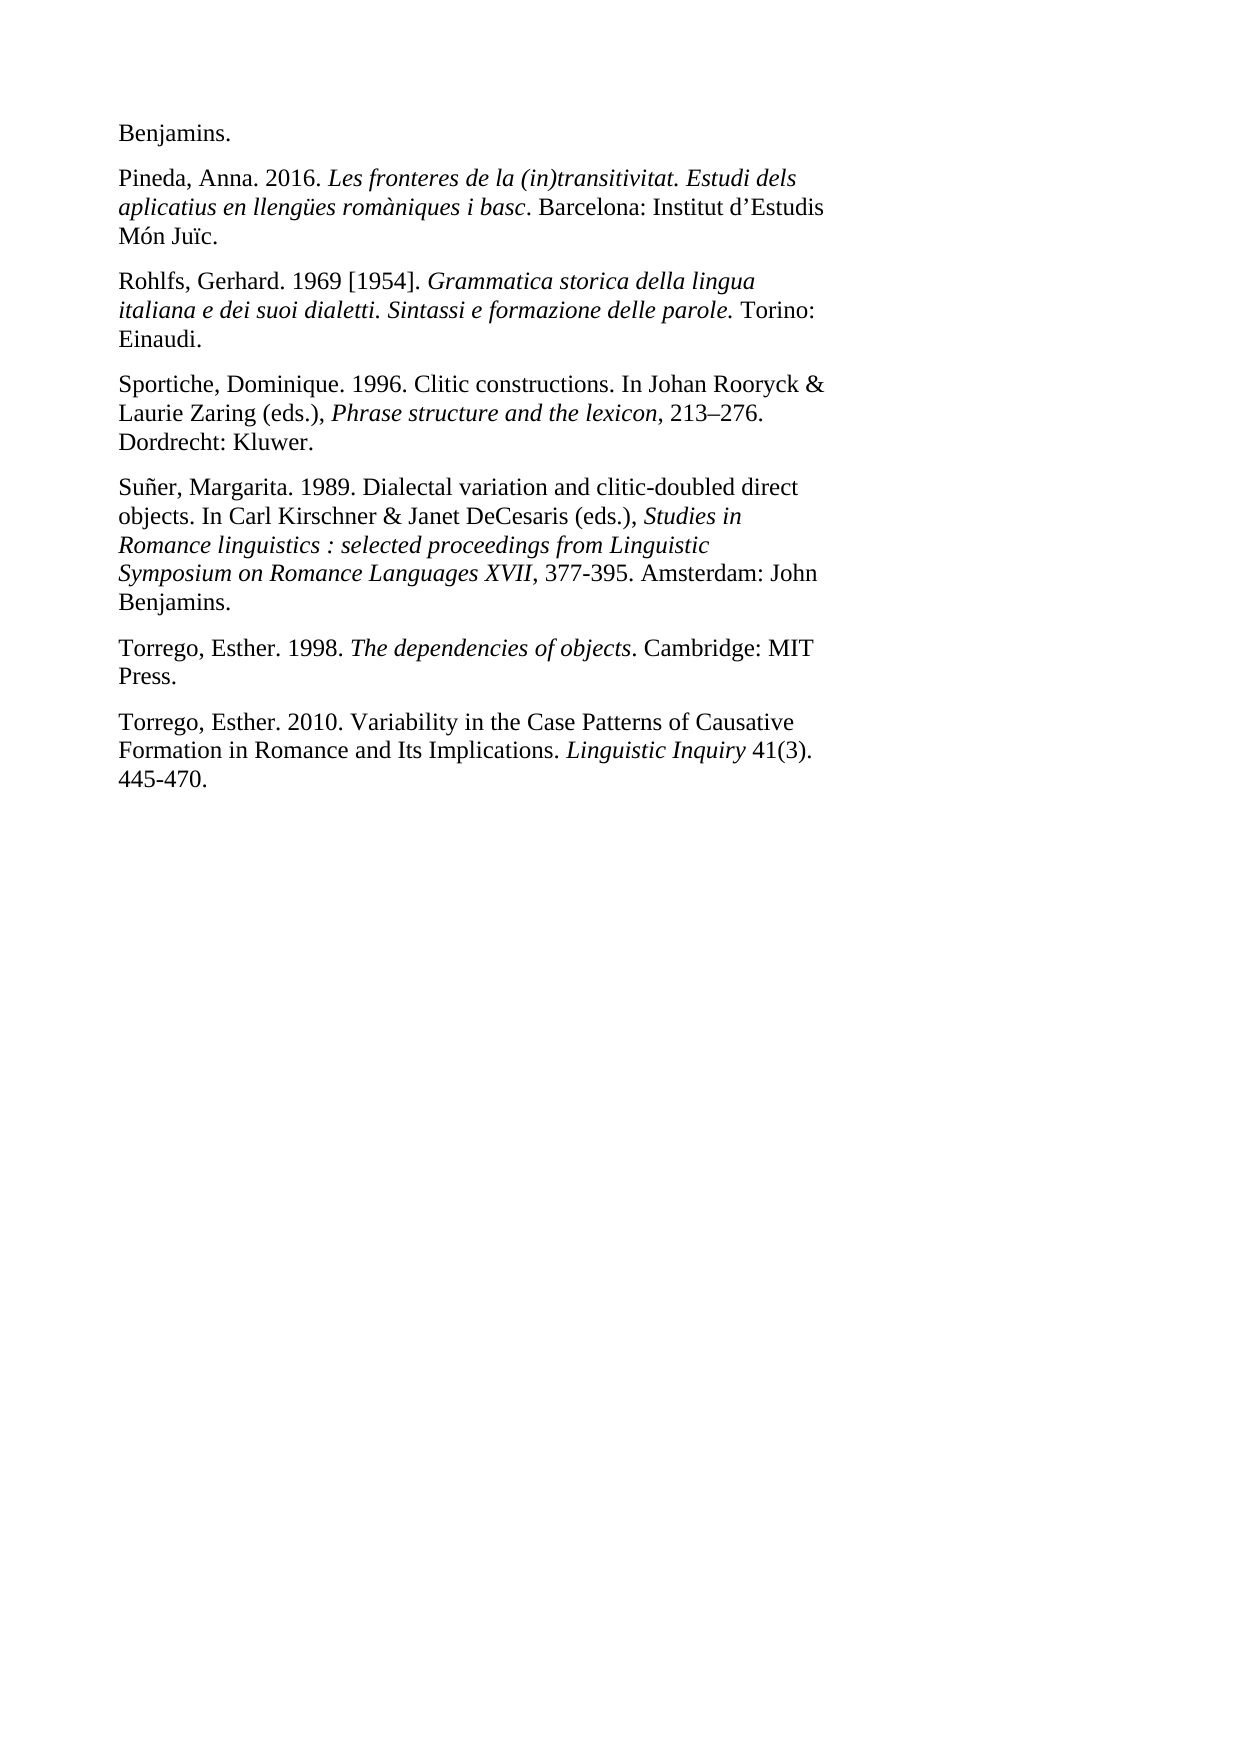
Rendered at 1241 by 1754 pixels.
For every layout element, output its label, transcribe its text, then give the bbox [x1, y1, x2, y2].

text Benjamins. [118, 118, 827, 147]
text Sportiche, Dominique. 1996. Clitic constructions. In Johan Rooryck & Laurie Zaring (eds.), Phrase structure and the lexicon, 213–276. Dordrecht: Kluwer. [118, 369, 827, 456]
text Rohlfs, Gerhard. 1969 [1954]. Grammatica storica della lingua italiana e dei suoi dialetti. Sintassi e formazione delle parole. Torino: Einaudi. [118, 266, 827, 353]
text Torrego, Esther. 1998. The dependencies of objects. Cambridge: MIT Press. [118, 633, 827, 690]
text Pineda, Anna. 2016. Les fronteres de la (in)transitivitat. Estudi dels aplicatius en llengües romàniques i basc. Barcelona: Institut d’Estudis Món Juïc. [118, 163, 827, 250]
text Suñer, Margarita. 1989. Dialectal variation and clitic-doubled direct objects. In Carl Kirschner & Janet DeCesaris (eds.), Studies in Romance linguistics : selected proceedings from Linguistic Symposium on Romance Languages XVII, 377-395. Amsterdam: John Benjamins. [118, 472, 827, 616]
text Torrego, Esther. 2010. Variability in the Case Patterns of Causative Formation in Romance and Its Implications. Linguistic Inquiry 41(3). 445-470. [118, 707, 827, 793]
